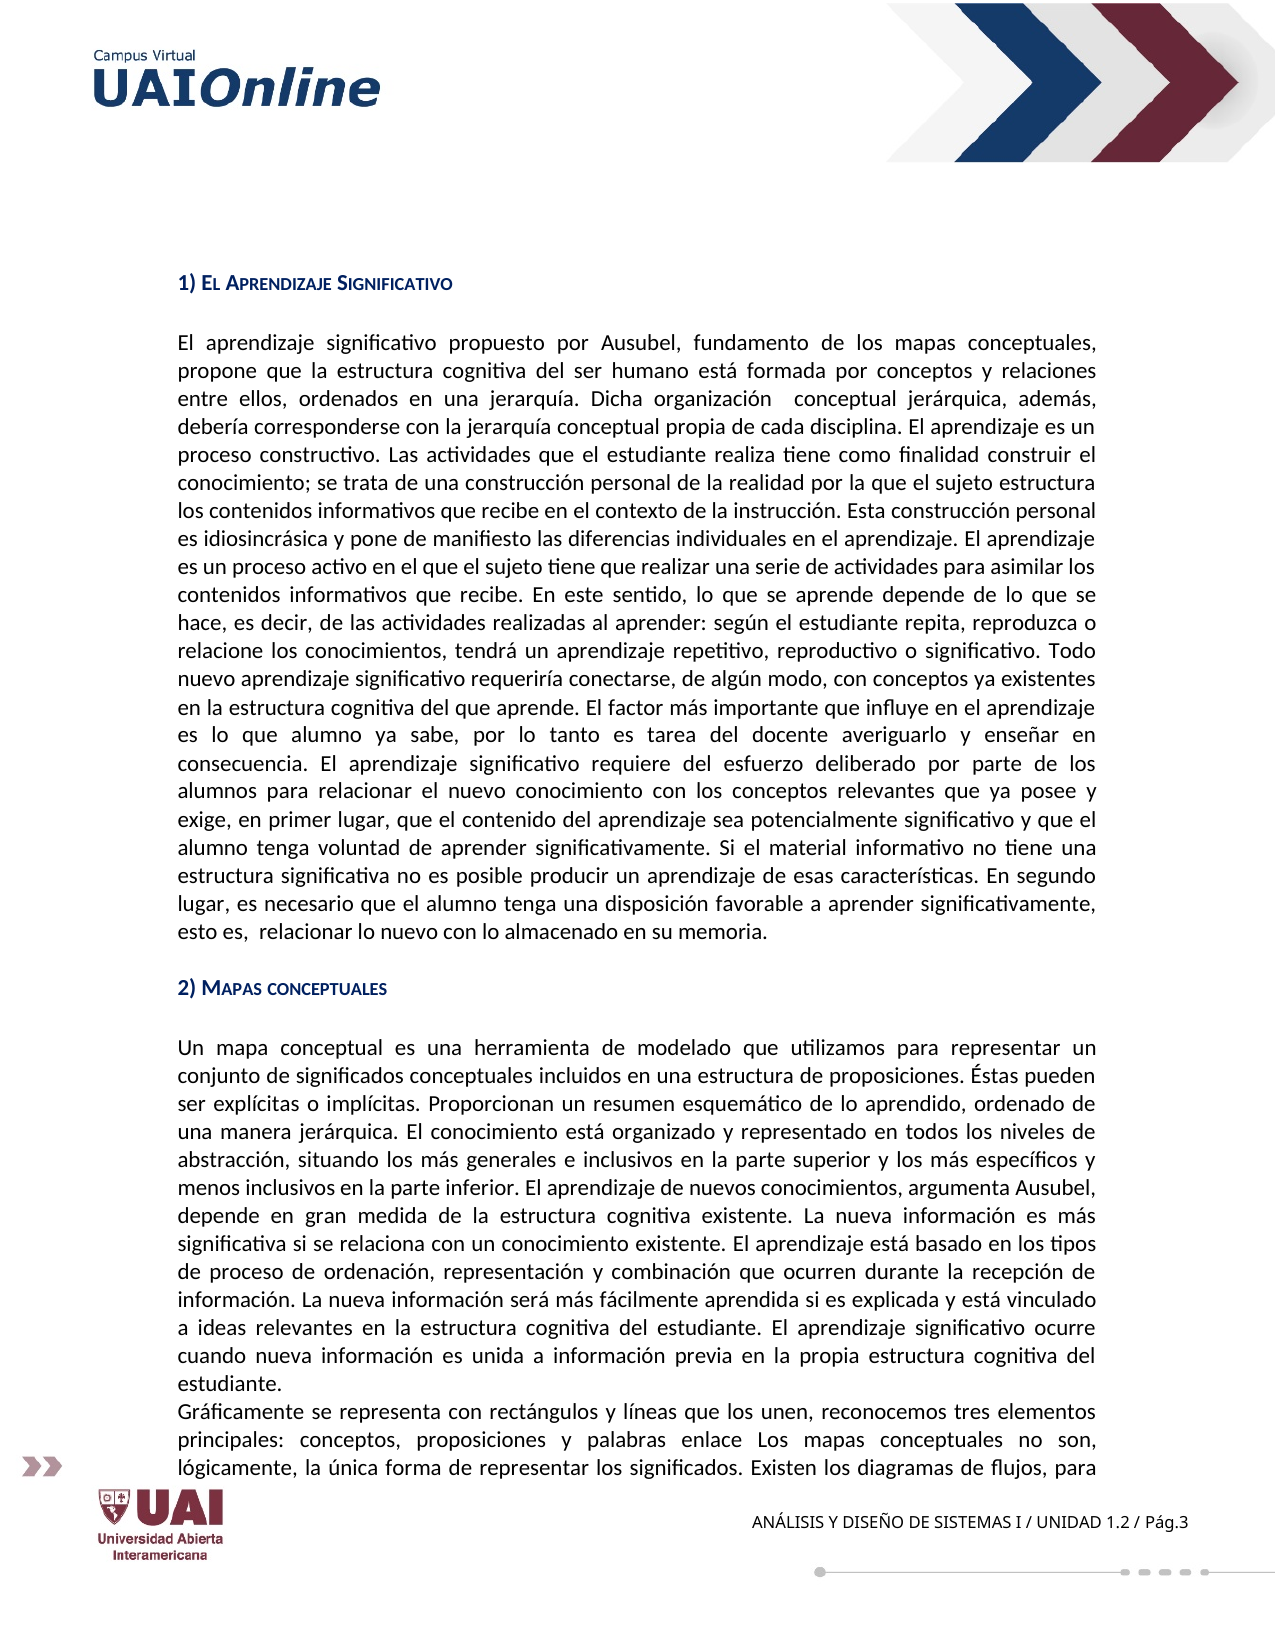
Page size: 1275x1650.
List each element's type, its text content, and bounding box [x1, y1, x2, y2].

picture [770, 1439, 776, 1446]
list 2) Mapas conceptuales [177, 973, 1098, 1001]
list 1) El Aprendizaje Significativo [177, 268, 1098, 296]
picture [1033, 1439, 1039, 1446]
text El aprendizaje significativo propuesto por Ausubel, fundamento de los mapas conceptuales, propone que la estructura cognitiva del ser humano está formada por conceptos y relaciones entre ellos, ordenados en una jerarquía. Dicha organización conceptual jerárquica, además, debería corresponderse con la jerarquía conceptual propia de cada disciplina. El aprendizaje es un proceso constructivo. Las actividades que el estudiante realiza tiene como finalidad construir el conocimiento; se trata de una construcción personal de la realidad por la que el sujeto estructura los contenidos informativos que recibe en el contexto de la instrucción. Esta construcción personal es idiosincrásica y pone de manifiesto las diferencias individuales en el aprendizaje. El aprendizaje es un proceso activo en el que el sujeto tiene que realizar una serie de actividades para asimilar los contenidos informativos que recibe. En este sentido, lo que se aprende depende de lo que se hace, es decir, de las actividades realizadas al aprender: según el estudiante repita, reproduzca o relacione los conocimientos, tendrá un aprendizaje repetitivo, reproductivo o significativo. Todo nuevo aprendizaje significativo requeriría conectarse, de algún modo, con conceptos ya existentes en la estructura cognitiva del que aprende. El factor más importante que influye en el aprendizaje es lo que alumno ya sabe, por lo tanto es tarea del docente averiguarlo y enseñar en consecuencia. El aprendizaje significativo requiere del esfuerzo deliberado por parte de los alumnos para relacionar el nuevo conocimiento con los conceptos relevantes que ya posee y exige, en primer lugar, que el contenido del aprendizaje sea potencialmente significativo y que el alumno tenga voluntad de aprender significativamente. Si el material informativo no tiene una estructura significativa no es posible producir un aprendizaje de esas características. En segundo lugar, es necesario que el alumno tenga una disposición favorable a aprender significativamente, esto es, relacionar lo nuevo con lo almacenado en su memoria. [177, 328, 1098, 945]
picture [312, 1439, 318, 1446]
picture [892, 1439, 898, 1446]
text Gráficamente se representa con rectángulos y líneas que los unen, reconocemos tres elementos principales: conceptos, proposiciones y palabras enlace Los mapas conceptuales no son, lógicamente, la única forma de representar los significados. Existen los diagramas de flujos, para presentar sucesiones de actividades; los organigramas, para representar jerarquías; las redes semánticas, los mapas conceptuales no jerárquicos; los mapas semánticos, utilizados para en análisis conceptual de textos y las redes conceptuales que adaptan y amplían las anteriores herramientas. Pero sólo ésta última y los mapas conceptuales se basan en la teoría del aprendizaje y en la teoría del conocimiento. [177, 1397, 1098, 1439]
picture [504, 1439, 510, 1446]
picture [377, 1439, 383, 1446]
picture [1069, 1439, 1075, 1446]
picture [0, 1439, 1275, 1598]
picture [0, 3, 1275, 163]
picture [439, 1439, 445, 1446]
text Un mapa conceptual es una herramienta de modelado que utilizamos para representar un conjunto de significados conceptuales incluidos en una estructura de proposiciones. Éstas pueden ser explícitas o implícitas. Proporcionan un resumen esquemático de lo aprendido, ordenado de una manera jerárquica. El conocimiento está organizado y representado en todos los niveles de abstracción, situando los más generales e inclusivos en la parte superior y los más específicos y menos inclusivos en la parte inferior. El aprendizaje de nuevos conocimientos, argumenta Ausubel, depende en gran medida de la estructura cognitiva existente. La nueva información es más significativa si se relaciona con un conocimiento existente. El aprendizaje está basado en los tipos de proceso de ordenación, representación y combinación que ocurren durante la recepción de información. La nueva información será más fácilmente aprendida si es explicada y está vinculado a ideas relevantes en la estructura cognitiva del estudiante. El aprendizaje significativo ocurre cuando nueva información es unida a información previa en la propia estructura cognitiva del estudiante. [177, 1033, 1098, 1397]
picture [463, 1439, 469, 1446]
